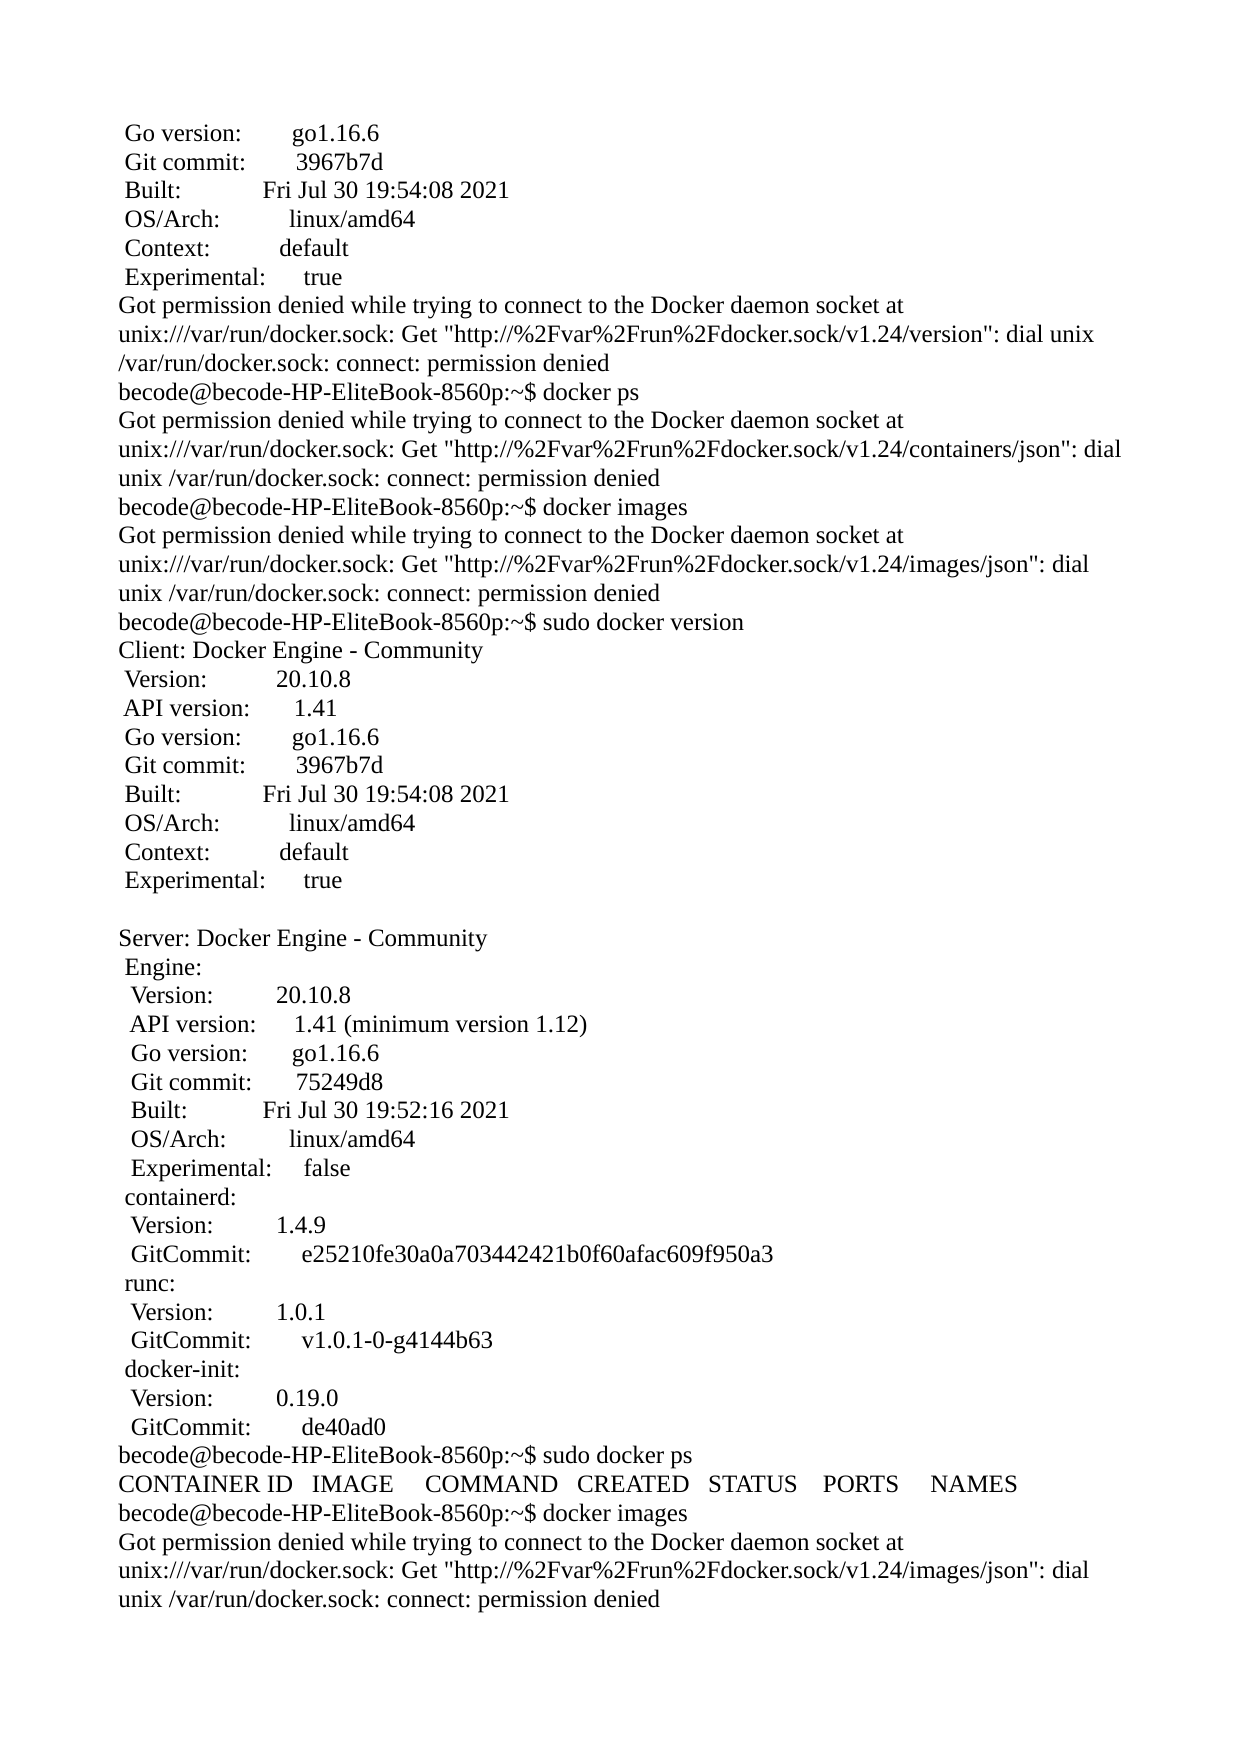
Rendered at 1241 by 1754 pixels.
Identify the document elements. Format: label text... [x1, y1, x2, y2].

text Client: Docker Engine - Community [118, 636, 1122, 664]
text Version: 0.19.0 [118, 1383, 1122, 1412]
text GitCommit: de40ad0 [118, 1412, 1122, 1441]
text API version: 1.41 [118, 693, 1122, 722]
text GitCommit: e25210fe30a0a703442421b0f60afac609f950a3 [118, 1239, 1122, 1268]
text Git commit: 3967b7d [118, 751, 1122, 779]
text Version: 1.4.9 [118, 1211, 1122, 1239]
text Context: default [118, 233, 1122, 262]
text Experimental: true [118, 262, 1122, 291]
text Experimental: true [118, 866, 1122, 894]
text Built: Fri Jul 30 19:54:08 2021 [118, 779, 1122, 808]
text becode@becode-HP-EliteBook-8560p:~$ docker ps [118, 377, 1122, 406]
text Engine: [118, 952, 1122, 981]
text Experimental: false [118, 1153, 1122, 1182]
text Server: Docker Engine - Community [118, 923, 1122, 952]
text CONTAINER ID IMAGE COMMAND CREATED STATUS PORTS NAMES [118, 1469, 1122, 1498]
text Git commit: 75249d8 [118, 1067, 1122, 1096]
text Go version: go1.16.6 [118, 118, 1122, 147]
text OS/Arch: linux/amd64 [118, 204, 1122, 233]
text Got permission denied while trying to connect to the Docker daemon socket at unix:///var/run/docker.sock: Get "http://%2Fvar%2Frun%2Fdocker.sock/v1.24/version": dial unix /var/run/docker.sock: connect: permission denied [118, 291, 1122, 377]
text Version: 20.10.8 [118, 664, 1122, 693]
text Version: 20.10.8 [118, 981, 1122, 1009]
text becode@becode-HP-EliteBook-8560p:~$ docker images [118, 1498, 1122, 1527]
text Built: Fri Jul 30 19:54:08 2021 [118, 176, 1122, 204]
text docker-init: [118, 1354, 1122, 1383]
text Go version: go1.16.6 [118, 722, 1122, 751]
text Context: default [118, 837, 1122, 866]
text Got permission denied while trying to connect to the Docker daemon socket at unix:///var/run/docker.sock: Get "http://%2Fvar%2Frun%2Fdocker.sock/v1.24/images/json": dial unix /var/run/docker.sock: connect: permission denied [118, 1527, 1122, 1613]
text Got permission denied while trying to connect to the Docker daemon socket at unix:///var/run/docker.sock: Get "http://%2Fvar%2Frun%2Fdocker.sock/v1.24/images/json": dial unix /var/run/docker.sock: connect: permission denied [118, 521, 1122, 607]
text containerd: [118, 1182, 1122, 1211]
text Go version: go1.16.6 [118, 1038, 1122, 1067]
text becode@becode-HP-EliteBook-8560p:~$ docker images [118, 492, 1122, 521]
text runc: [118, 1268, 1122, 1297]
text OS/Arch: linux/amd64 [118, 808, 1122, 837]
text Built: Fri Jul 30 19:52:16 2021 [118, 1096, 1122, 1124]
text becode@becode-HP-EliteBook-8560p:~$ sudo docker ps [118, 1441, 1122, 1469]
text Version: 1.0.1 [118, 1297, 1122, 1326]
text GitCommit: v1.0.1-0-g4144b63 [118, 1326, 1122, 1354]
text API version: 1.41 (minimum version 1.12) [118, 1009, 1122, 1038]
text OS/Arch: linux/amd64 [118, 1124, 1122, 1153]
text becode@becode-HP-EliteBook-8560p:~$ sudo docker version [118, 607, 1122, 636]
text Got permission denied while trying to connect to the Docker daemon socket at unix:///var/run/docker.sock: Get "http://%2Fvar%2Frun%2Fdocker.sock/v1.24/containers/json": dial unix /var/run/docker.sock: connect: permission denied [118, 406, 1122, 492]
text Git commit: 3967b7d [118, 147, 1122, 176]
